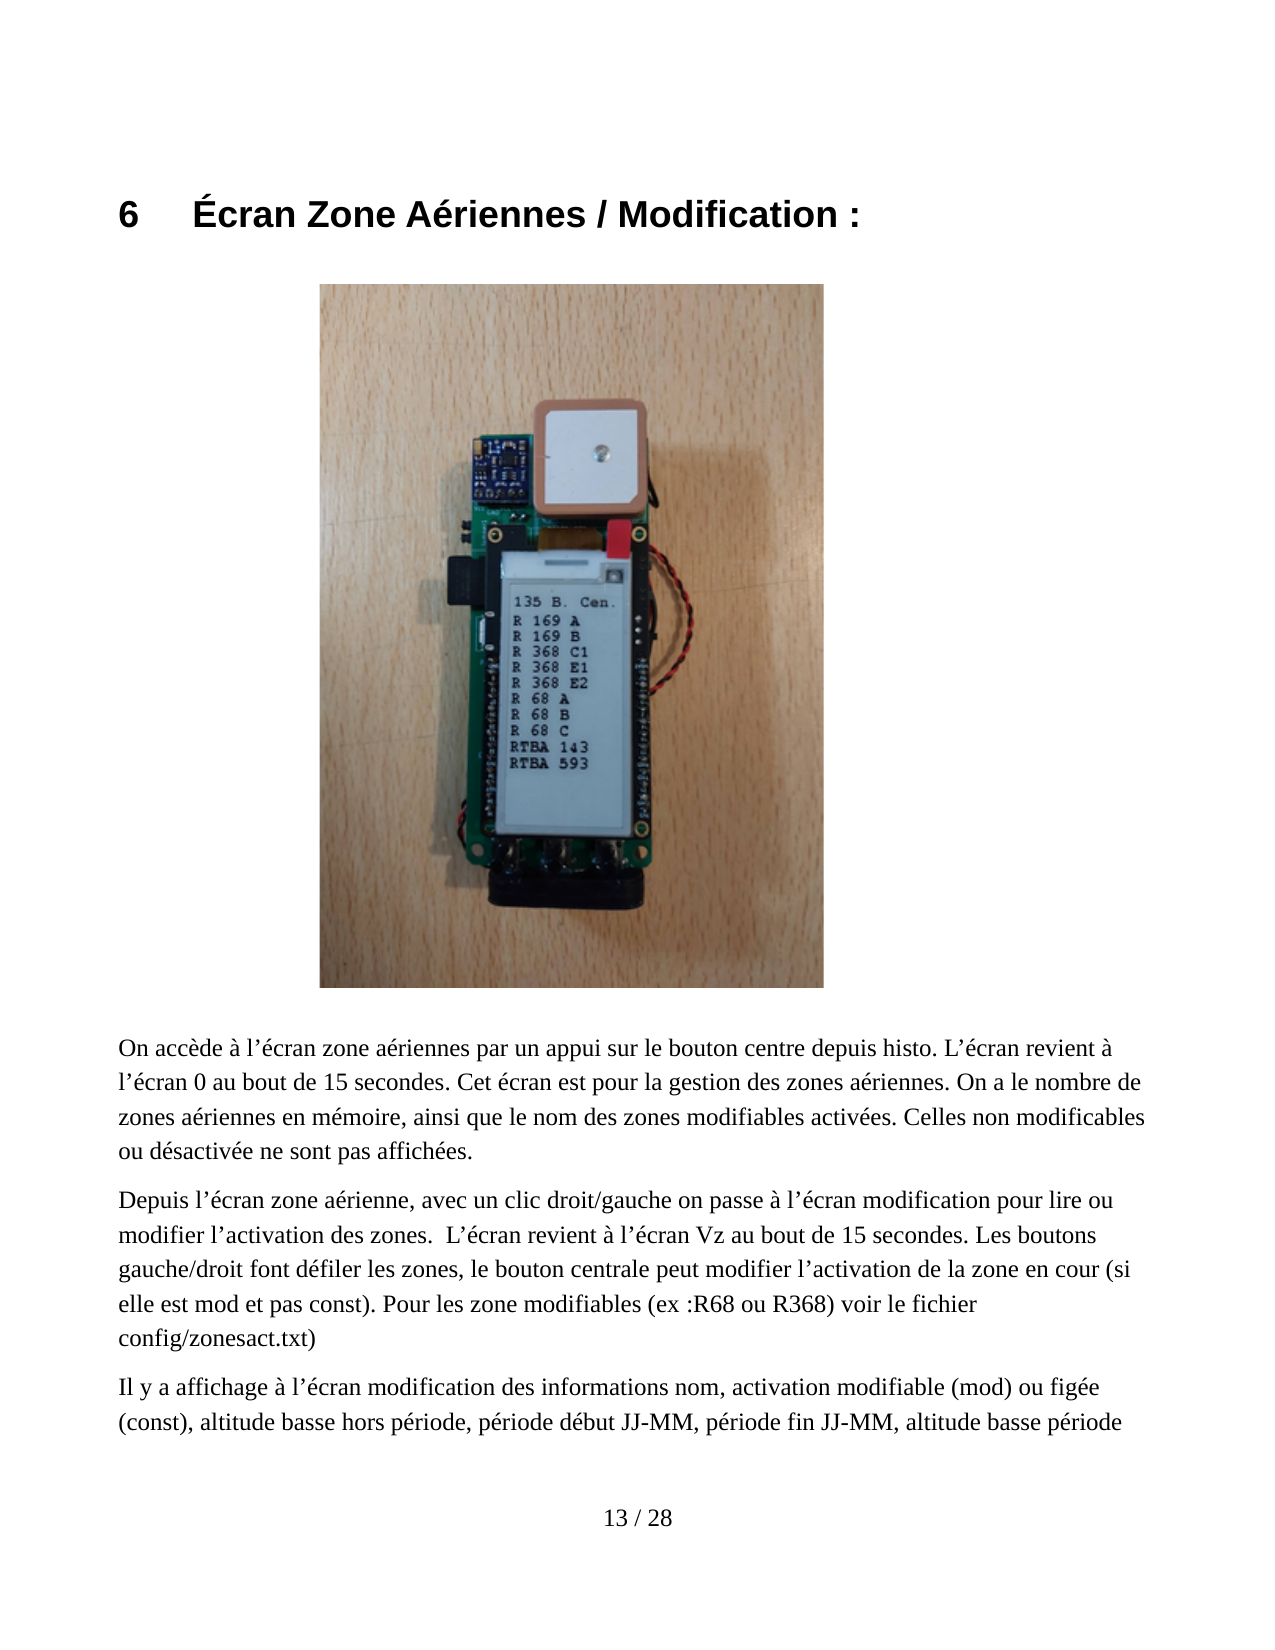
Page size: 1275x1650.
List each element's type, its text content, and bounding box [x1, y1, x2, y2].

text Depuis l’écran zone aérienne, avec un clic droit/gauche on passe à l’écran modification pour lire ou modifier l’activation des zones. L’écran revient à l’écran Vz au bout de 15 secondes. Les boutons gauche/droit font défiler les zones, le bouton centrale peut modifier l’activation de la zone en cour (si elle est mod et pas const). Pour les zone modifiables (ex :R68 ou R368) voir le fichier config/zonesact.txt) [118, 1185, 1157, 1352]
picture [319, 284, 824, 988]
subtitle Écran Zone Aériennes / Modification : [118, 192, 1157, 235]
text On accède à l’écran zone aériennes par un appui sur le bouton centre depuis histo. L’écran revient à l’écran 0 au bout de 15 secondes. Cet écran est pour la gestion des zones aériennes. On a le nombre de zones aériennes en mémoire, ainsi que le nom des zones modifiables activées. Celles non modificables ou désactivée ne sont pas affichées. [118, 1033, 1157, 1165]
text Il y a affichage à l’écran modification des informations nom, activation modifiable (mod) ou figée (const), altitude basse hors période, période début JJ-MM, période fin JJ-MM, altitude basse période [118, 1372, 1157, 1436]
